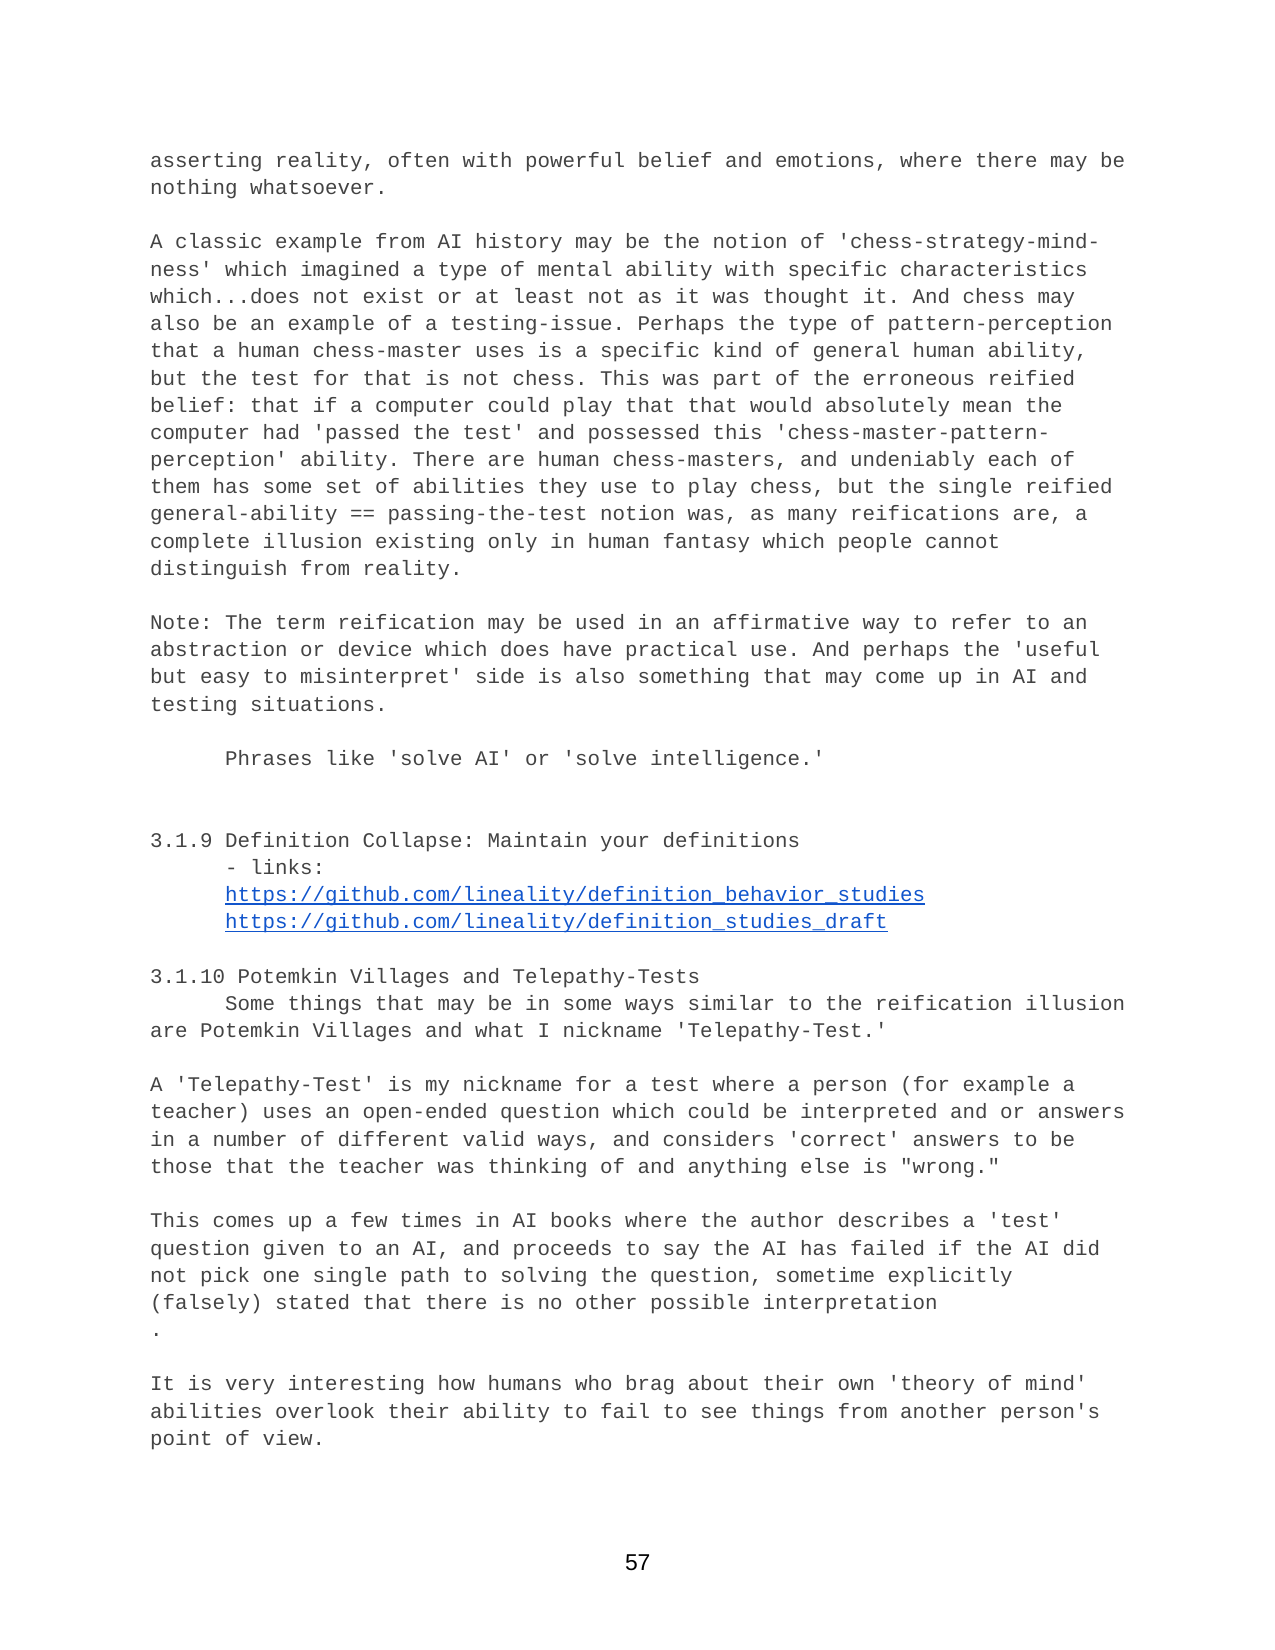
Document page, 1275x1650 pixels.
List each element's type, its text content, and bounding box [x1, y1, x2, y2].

text This comes up a few times in AI books where the author describes a 'test' question given to an AI, and proceeds to say the AI has failed if the AI did not pick one single path to solving the question, sometime explicitly (falsely) stated that there is no other possible interpretation [150, 1210, 1125, 1316]
text It is very interesting how humans who brag about their own 'theory of mind' abilities overlook their ability to fail to see things from another person's point of view. [150, 1373, 1125, 1451]
text https://github.com/lineality/definition_studies_draft [150, 911, 1125, 935]
text Phrases like 'solve AI' or 'solve intelligence.' [150, 748, 1125, 772]
text Note: The term reification may be used in an affirmative way to refer to an abstraction or device which does have practical use. And perhaps the 'useful but easy to misinterpret' side is also something that may come up in AI and testing situations. [150, 612, 1125, 717]
text 3.1.10 Potemkin Villages and Telepathy-Tests [150, 966, 1125, 989]
text Some things that may be in some ways similar to the reification illusion are Potemkin Villages and what I nickname 'Telepathy-Test.' [150, 993, 1125, 1044]
text https://github.com/lineality/definition_behavior_studies [150, 884, 1125, 908]
text 3.1.9 Definition Collapse: Maintain your definitions [150, 830, 1125, 853]
text - links: [150, 857, 1125, 881]
text asserting reality, often with powerful belief and emotions, where there may be nothing whatsoever. [150, 150, 1125, 201]
text A classic example from AI history may be the notion of 'chess-strategy-mind-ness' which imagined a type of mental ability with specific characteristics which...does not exist or at least not as it was thought it. And chess may also be an example of a testing-issue. Perhaps the type of pattern-perception that a human chess-master uses is a specific kind of general human ability, but the test for that is not chess. This was part of the erroneous reified belief: that if a computer could play that that would absolutely mean the computer had 'passed the test' and possessed this 'chess-master-pattern-perception' ability. There are human chess-masters, and undeniably each of them has some set of abilities they use to play chess, but the single reified general-ability == passing-the-test notion was, as many reifications are, a complete illusion existing only in human fantasy which people cannot distinguish from reality. [150, 232, 1125, 581]
text A 'Telepathy-Test' is my nickname for a test where a person (for example a teacher) uses an open-ended question which could be interpreted and or answers in a number of different valid ways, and considers 'correct' answers to be those that the teacher was thinking of and anything else is "wrong." [150, 1074, 1125, 1179]
text . [150, 1319, 1125, 1343]
